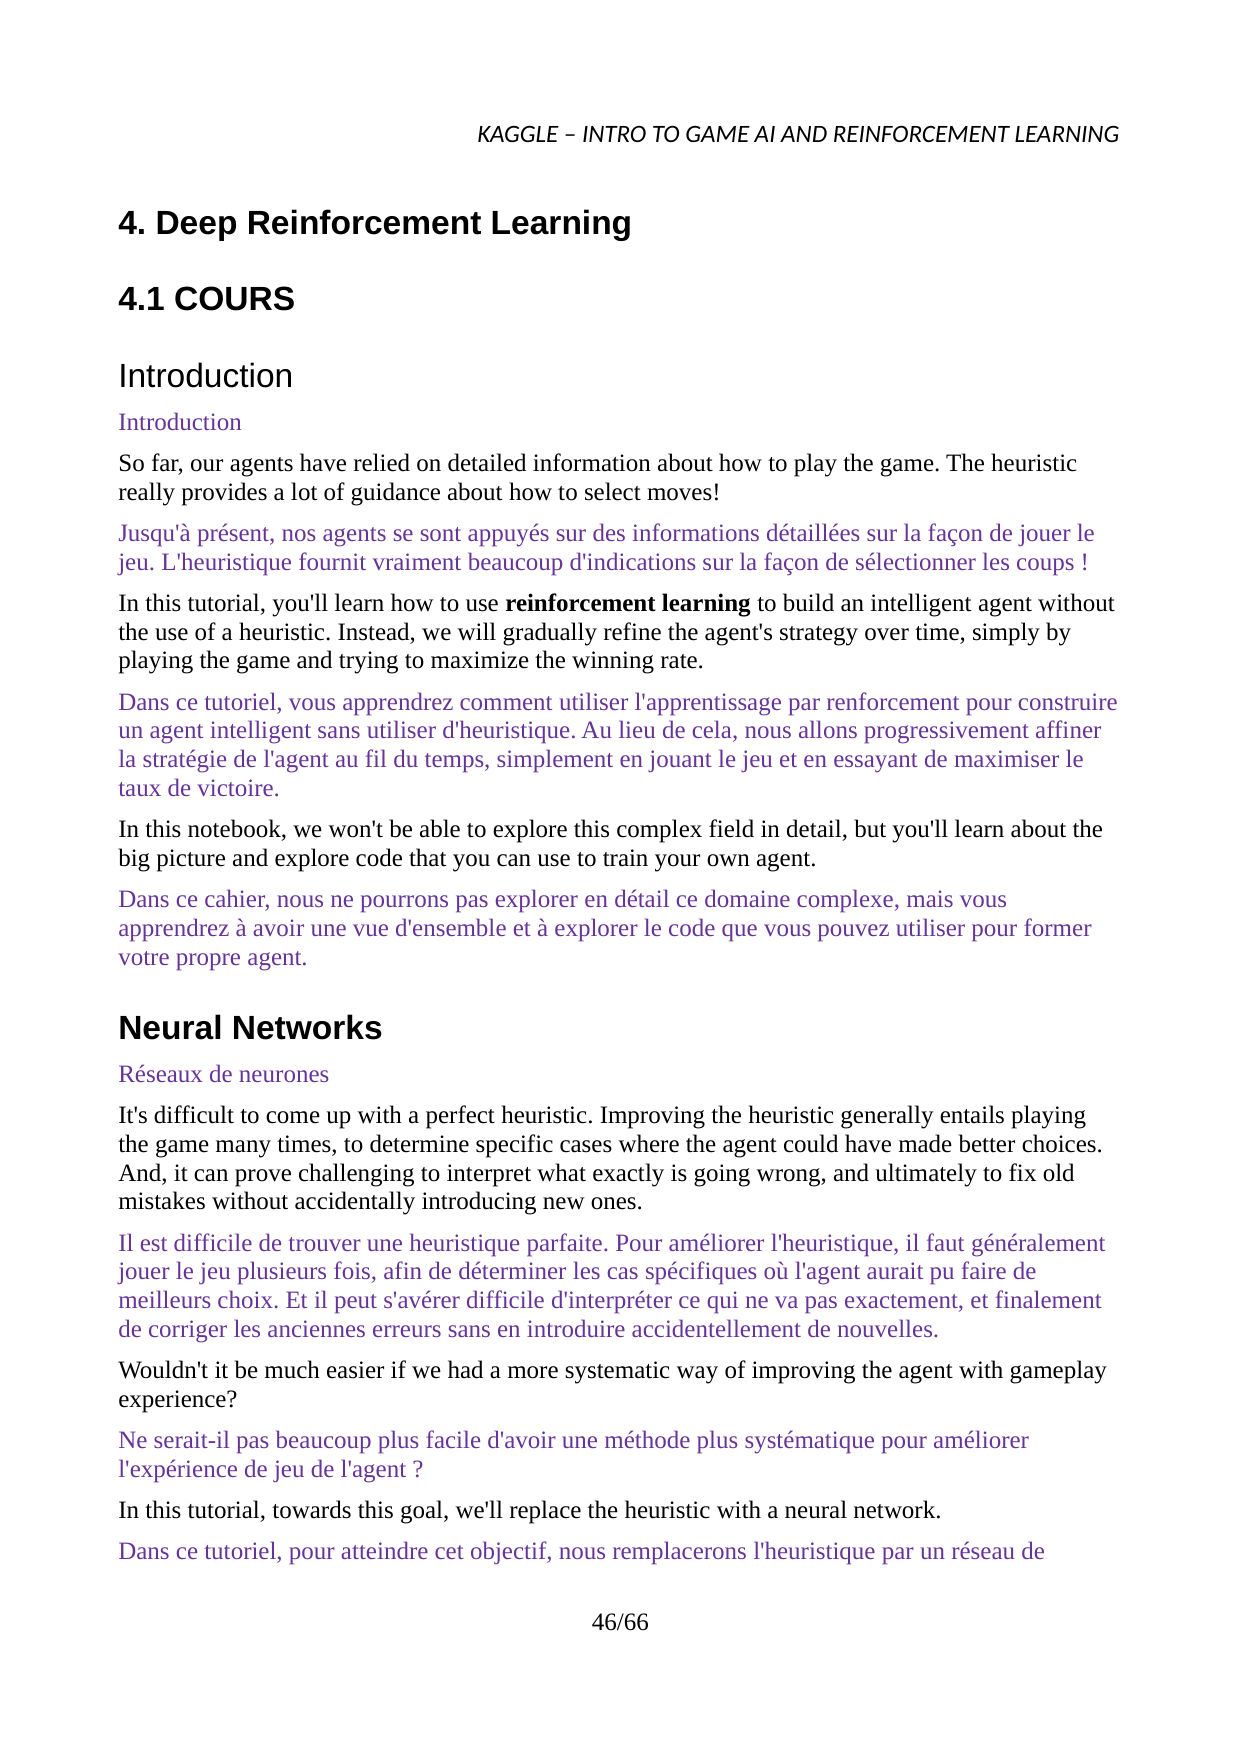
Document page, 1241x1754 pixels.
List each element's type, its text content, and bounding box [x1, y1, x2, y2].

subtitle 4.1 COURS [118, 279, 1122, 318]
text It's difficult to come up with a perfect heuristic. Improving the heuristic generally entails playing the game many times, to determine specific cases where the agent could have made better choices. And, it can prove challenging to interpret what exactly is going wrong, and ultimately to fix old mistakes without accidentally introducing new ones. [118, 1100, 1122, 1215]
text Ne serait-il pas beaucoup plus facile d'avoir une méthode plus systématique pour améliorer l'expérience de jeu de l'agent ? [118, 1425, 1122, 1483]
text In this tutorial, towards this goal, we'll replace the heuristic with a neural network. [118, 1495, 1122, 1524]
text Il est difficile de trouver une heuristique parfaite. Pour améliorer l'heuristique, il faut généralement jouer le jeu plusieurs fois, afin de déterminer les cas spécifiques où l'agent aurait pu faire de meilleurs choix. Et il peut s'avérer difficile d'interpréter ce qui ne va pas exactement, et finalement de corriger les anciennes erreurs sans en introduire accidentellement de nouvelles. [118, 1228, 1122, 1343]
text Jusqu'à présent, nos agents se sont appuyés sur des informations détaillées sur la façon de jouer le jeu. L'heuristique fournit vraiment beaucoup d'indications sur la façon de sélectionner les coups ! [118, 518, 1122, 575]
subtitle 4. Deep Reinforcement Learning [118, 203, 1122, 242]
text Dans ce cahier, nous ne pourrons pas explorer en détail ce domaine complexe, mais vous apprendrez à avoir une vue d'ensemble et à explorer le code que vous pouvez utiliser pour former votre propre agent. [118, 884, 1122, 970]
text Dans ce tutoriel, pour atteindre cet objectif, nous remplacerons l'heuristique par un réseau de [118, 1536, 1122, 1565]
subtitle Introduction [118, 355, 1122, 394]
text Dans ce tutoriel, vous apprendrez comment utiliser l'apprentissage par renforcement pour construire un agent intelligent sans utiliser d'heuristique. Au lieu de cela, nous allons progressivement affiner la stratégie de l'agent au fil du temps, simplement en jouant le jeu et en essayant de maximiser le taux de victoire. [118, 687, 1122, 802]
text In this tutorial, you'll learn how to use reinforcement learning to build an intelligent agent without the use of a heuristic. Instead, we will gradually refine the agent's strategy over time, simply by playing the game and trying to maximize the winning rate. [118, 588, 1122, 674]
text Wouldn't it be much easier if we had a more systematic way of improving the agent with gameplay experience? [118, 1355, 1122, 1413]
subtitle Neural Networks [118, 1008, 1122, 1046]
text Introduction [118, 407, 1122, 435]
text Réseaux de neurones [118, 1059, 1122, 1088]
text In this notebook, we won't be able to explore this complex field in detail, but you'll learn about the big picture and explore code that you can use to train your own agent. [118, 814, 1122, 872]
text So far, our agents have relied on detailed information about how to play the game. The heuristic really provides a lot of guidance about how to select moves! [118, 448, 1122, 505]
